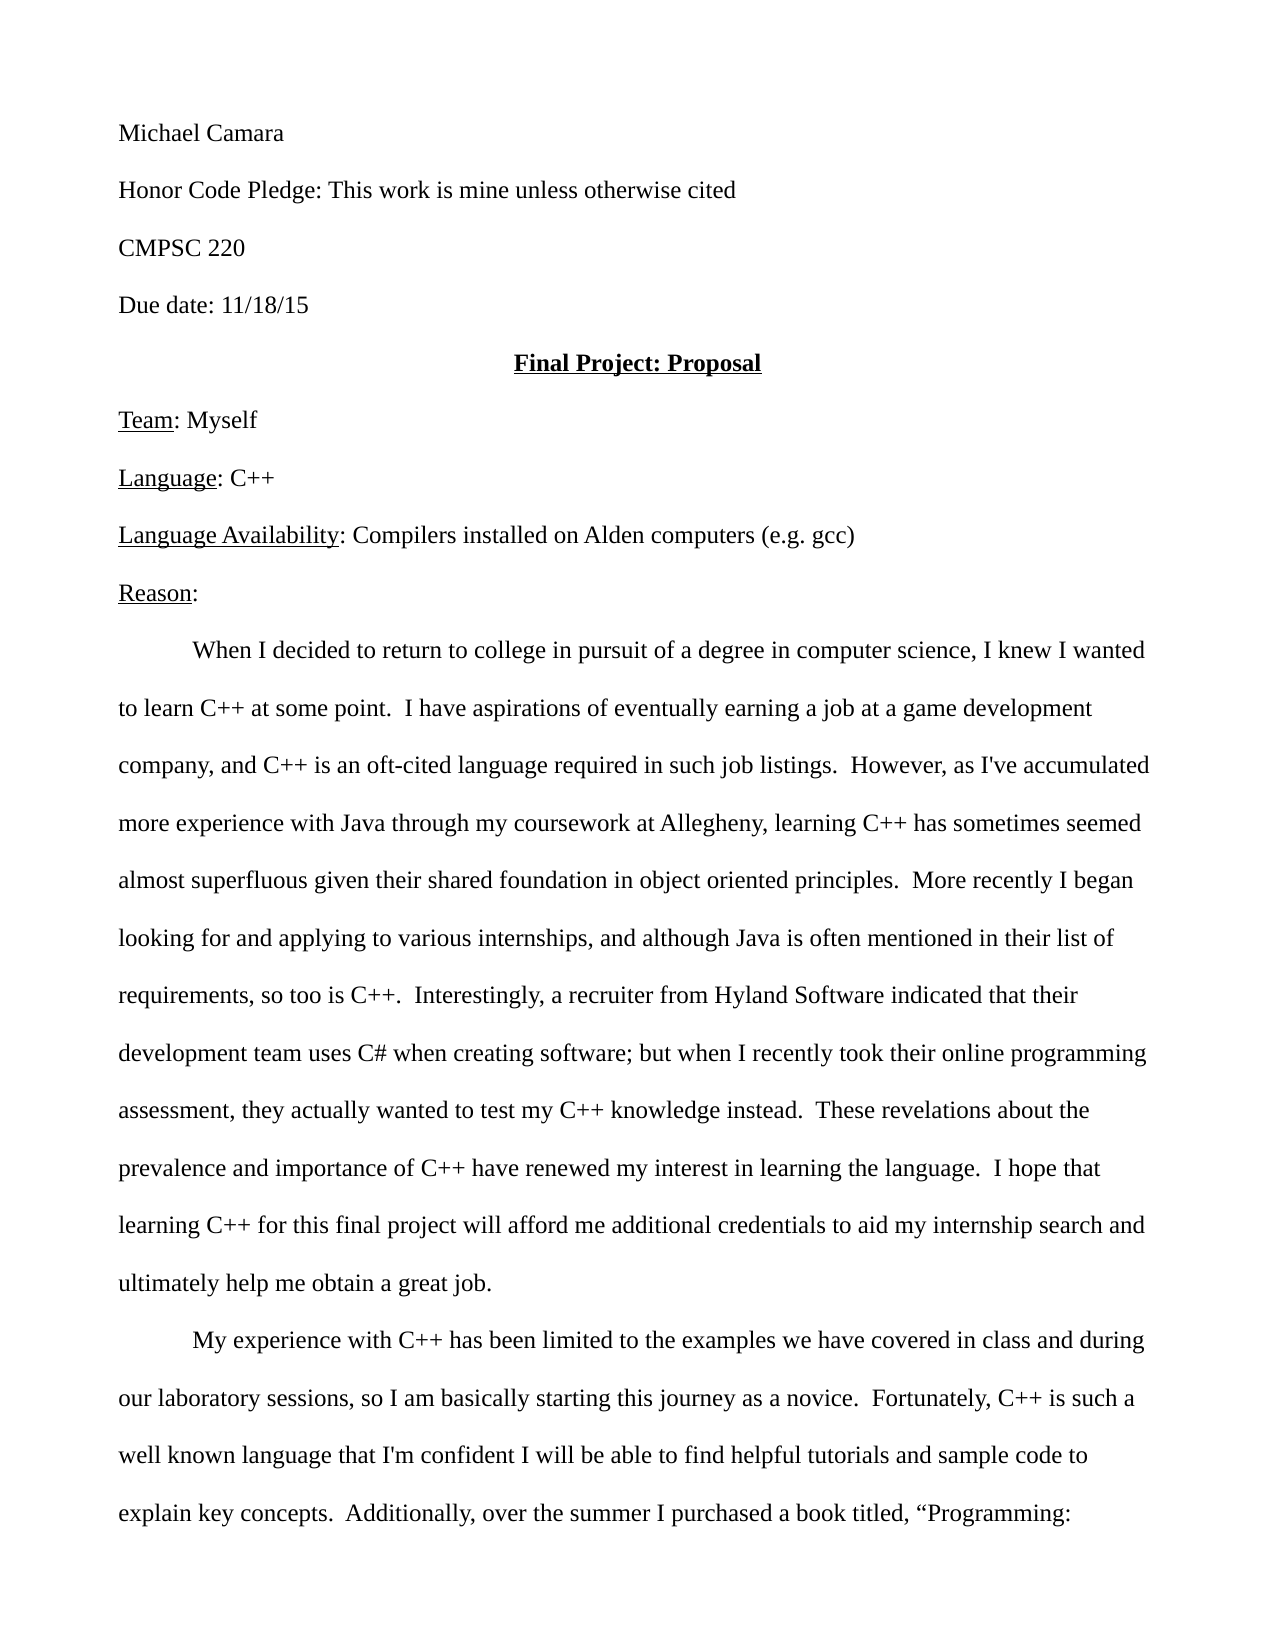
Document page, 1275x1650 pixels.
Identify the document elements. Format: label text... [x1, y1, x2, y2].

text Team: Myself [118, 406, 1157, 434]
text Honor Code Pledge: This work is mine unless otherwise cited [118, 176, 1157, 204]
text When I decided to return to college in pursuit of a degree in computer science, I knew I wanted to learn C++ at some point. I have aspirations of eventually earning a job at a game development company, and C++ is an oft-cited language required in such job listings. However, as I've accumulated more experience with Java through my coursework at Allegheny, learning C++ has sometimes seemed almost superfluous given their shared foundation in object oriented principles. More recently I began looking for and applying to various internships, and although Java is often mentioned in their list of requirements, so too is C++. Interestingly, a recruiter from Hyland Software indicated that their development team uses C# when creating software; but when I recently took their online programming assessment, they actually wanted to test my C++ knowledge instead. These revelations about the prevalence and importance of C++ have renewed my interest in learning the language. I hope that learning C++ for this final project will afford me additional credentials to aid my internship search and ultimately help me obtain a great job. [118, 636, 1157, 1297]
text Michael Camara [118, 118, 1157, 147]
text My experience with C++ has been limited to the examples we have covered in class and during our laboratory sessions, so I am basically starting this journey as a novice. Fortunately, C++ is such a well known language that I'm confident I will be able to find helpful tutorials and sample code to explain key concepts. Additionally, over the summer I purchased a book titled, “Programming: [118, 1326, 1157, 1527]
text Reason: [118, 578, 1157, 607]
text Final Project: Proposal [118, 348, 1157, 377]
text Language Availability: Compilers installed on Alden computers (e.g. gcc) [118, 521, 1157, 549]
text Due date: 11/18/15 [118, 291, 1157, 319]
text Language: C++ [118, 463, 1157, 492]
text CMPSC 220 [118, 233, 1157, 262]
